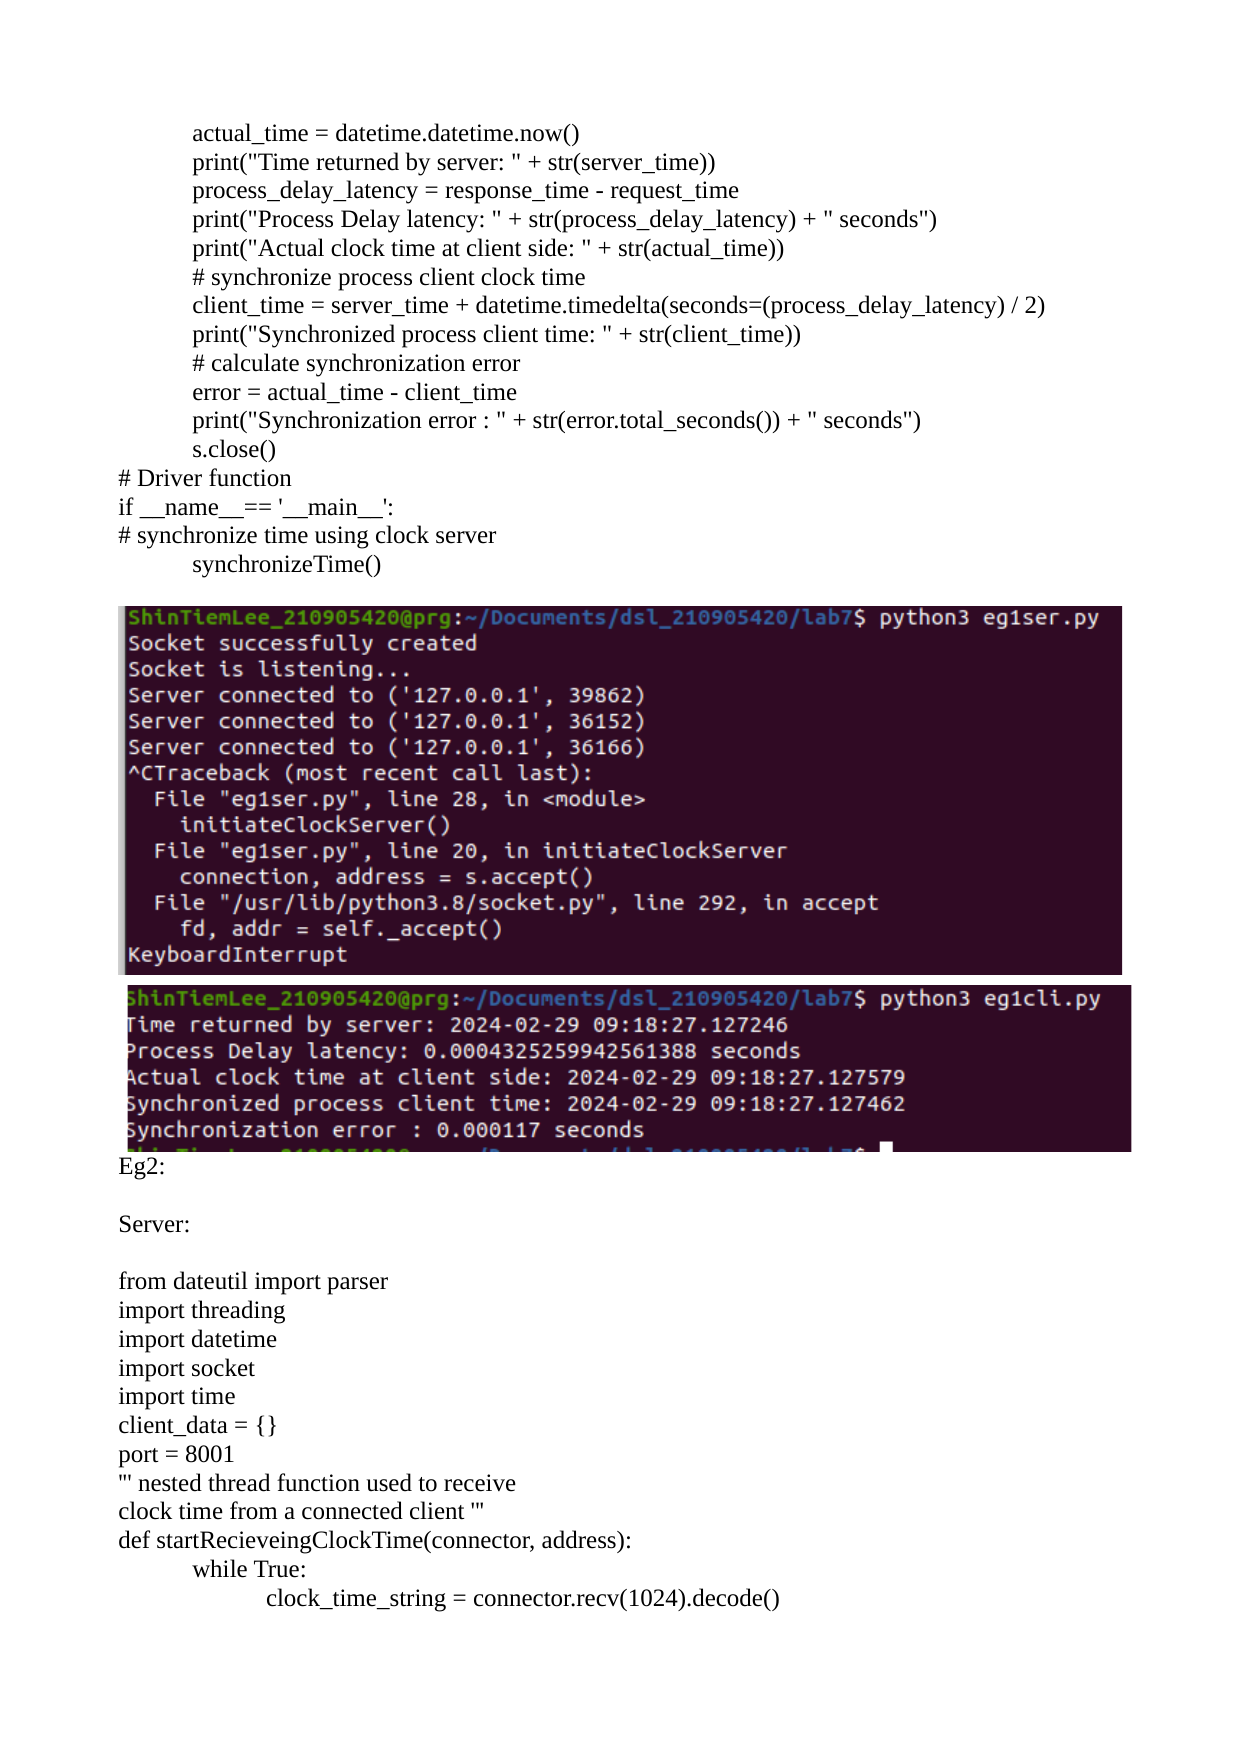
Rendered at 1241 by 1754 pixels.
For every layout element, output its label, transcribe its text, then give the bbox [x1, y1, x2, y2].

text import datetime [118, 1324, 1122, 1353]
text process_delay_latency = response_time - request_time [118, 176, 1122, 204]
text # synchronize process client clock time [118, 262, 1122, 291]
text print("Time returned by server: " + str(server_time)) [118, 147, 1122, 176]
text print("Synchronization error : " + str(error.total_seconds()) + " seconds") [118, 406, 1122, 434]
text # Driver function [118, 463, 1122, 492]
text # calculate synchronization error [118, 348, 1122, 377]
text print("Actual clock time at client side: " + str(actual_time)) [118, 233, 1122, 262]
text Eg2: [118, 975, 1122, 1180]
text # synchronize time using clock server [118, 521, 1122, 549]
text import socket [118, 1353, 1122, 1381]
picture [127, 985, 1132, 1152]
text if __name__== '__main__': [118, 492, 1122, 521]
text Server: [118, 1209, 1122, 1238]
text import time [118, 1381, 1122, 1410]
text print("Process Delay latency: " + str(process_delay_latency) + " seconds") [118, 204, 1122, 233]
text def startRecieveingClockTime(connector, address): [118, 1525, 1122, 1554]
text client_data = {} [118, 1410, 1122, 1439]
text import threading [118, 1295, 1122, 1324]
text synchronizeTime() [118, 549, 1122, 578]
text client_time = server_time + datetime.timedelta(seconds=(process_delay_latency) / 2) [118, 291, 1122, 319]
picture [118, 606, 1123, 975]
text port = 8001 [118, 1439, 1122, 1468]
text from dateutil import parser [118, 1266, 1122, 1295]
text while True: [118, 1554, 1122, 1583]
text actual_time = datetime.datetime.now() [118, 118, 1122, 147]
text s.close() [118, 434, 1122, 463]
text ''' nested thread function used to receive [118, 1468, 1122, 1496]
text print("Synchronized process client time: " + str(client_time)) [118, 319, 1122, 348]
text clock_time_string = connector.recv(1024).decode() [118, 1583, 1122, 1611]
text clock time from a connected client ''' [118, 1496, 1122, 1525]
text error = actual_time - client_time [118, 377, 1122, 406]
